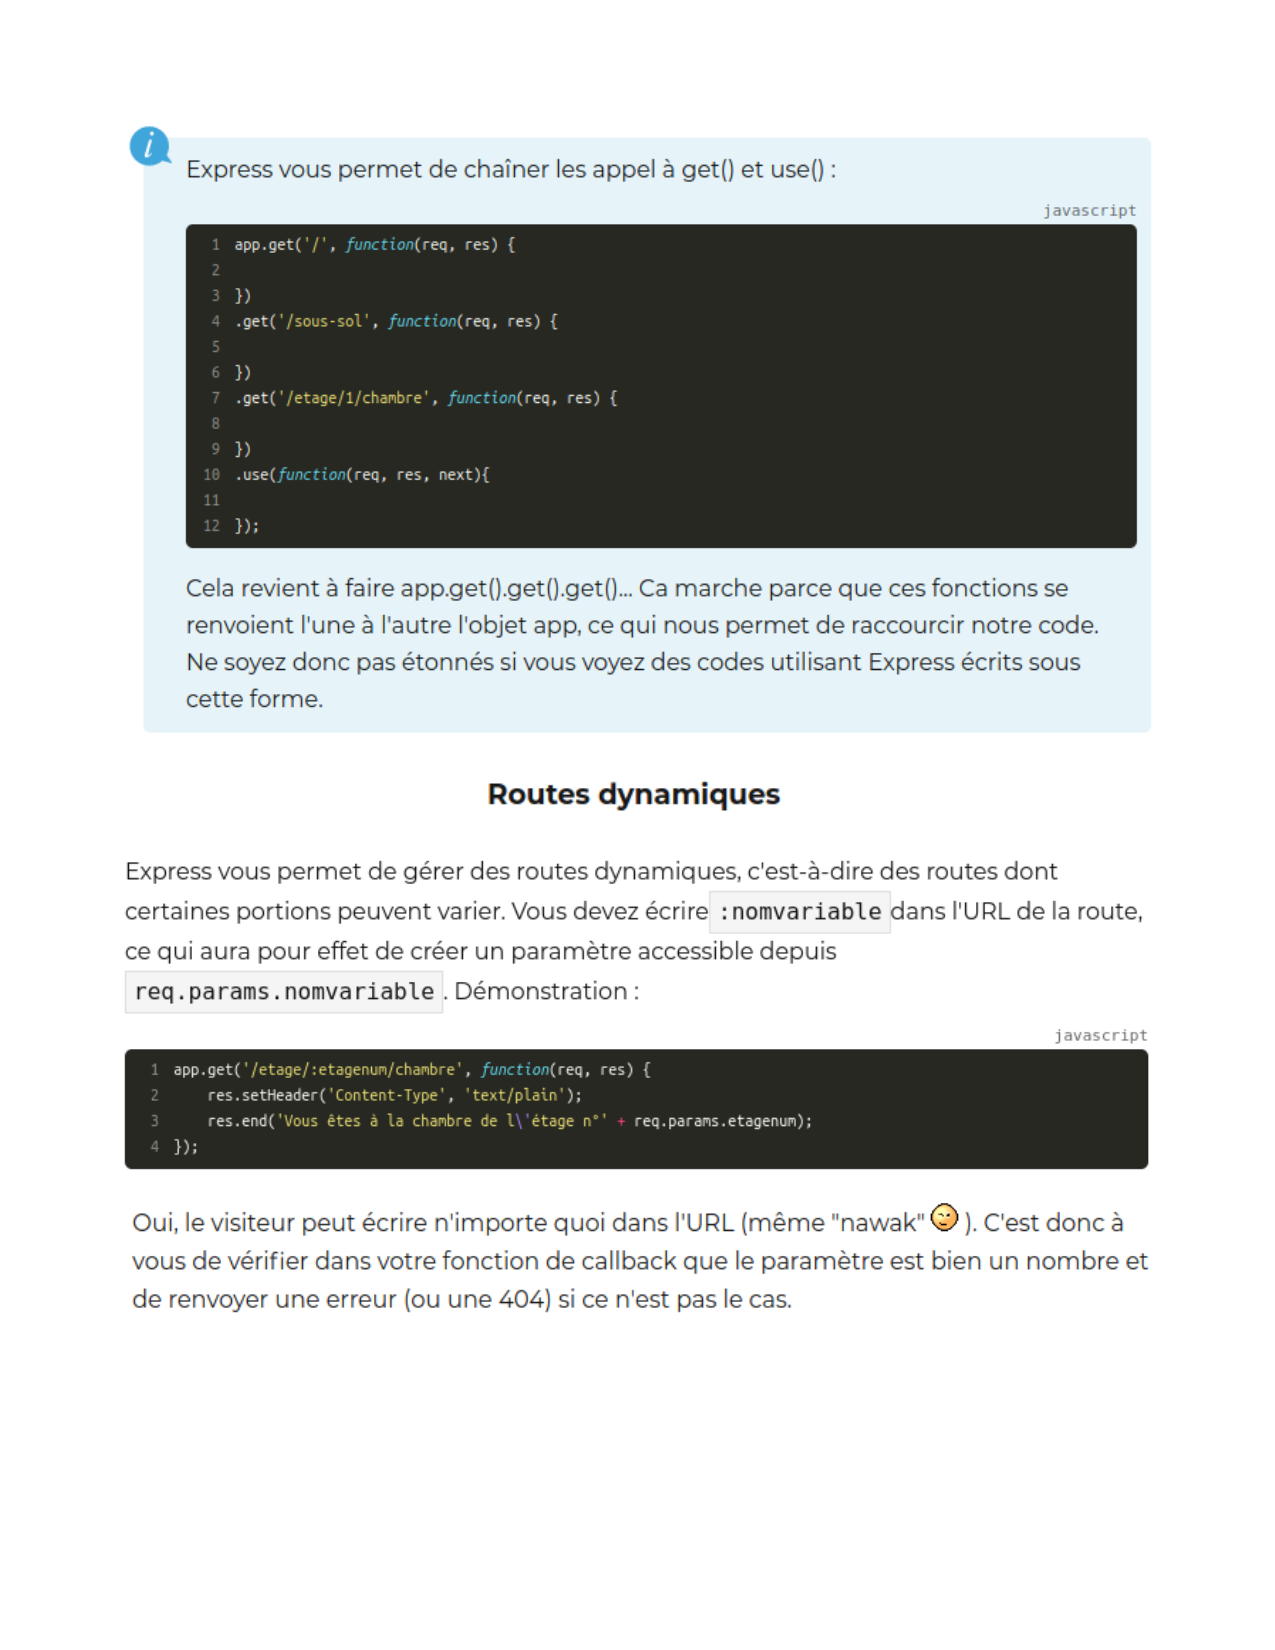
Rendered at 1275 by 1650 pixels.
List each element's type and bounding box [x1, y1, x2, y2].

picture [118, 118, 1157, 740]
picture [478, 768, 797, 825]
picture [118, 1203, 1157, 1327]
picture [118, 854, 1157, 1175]
